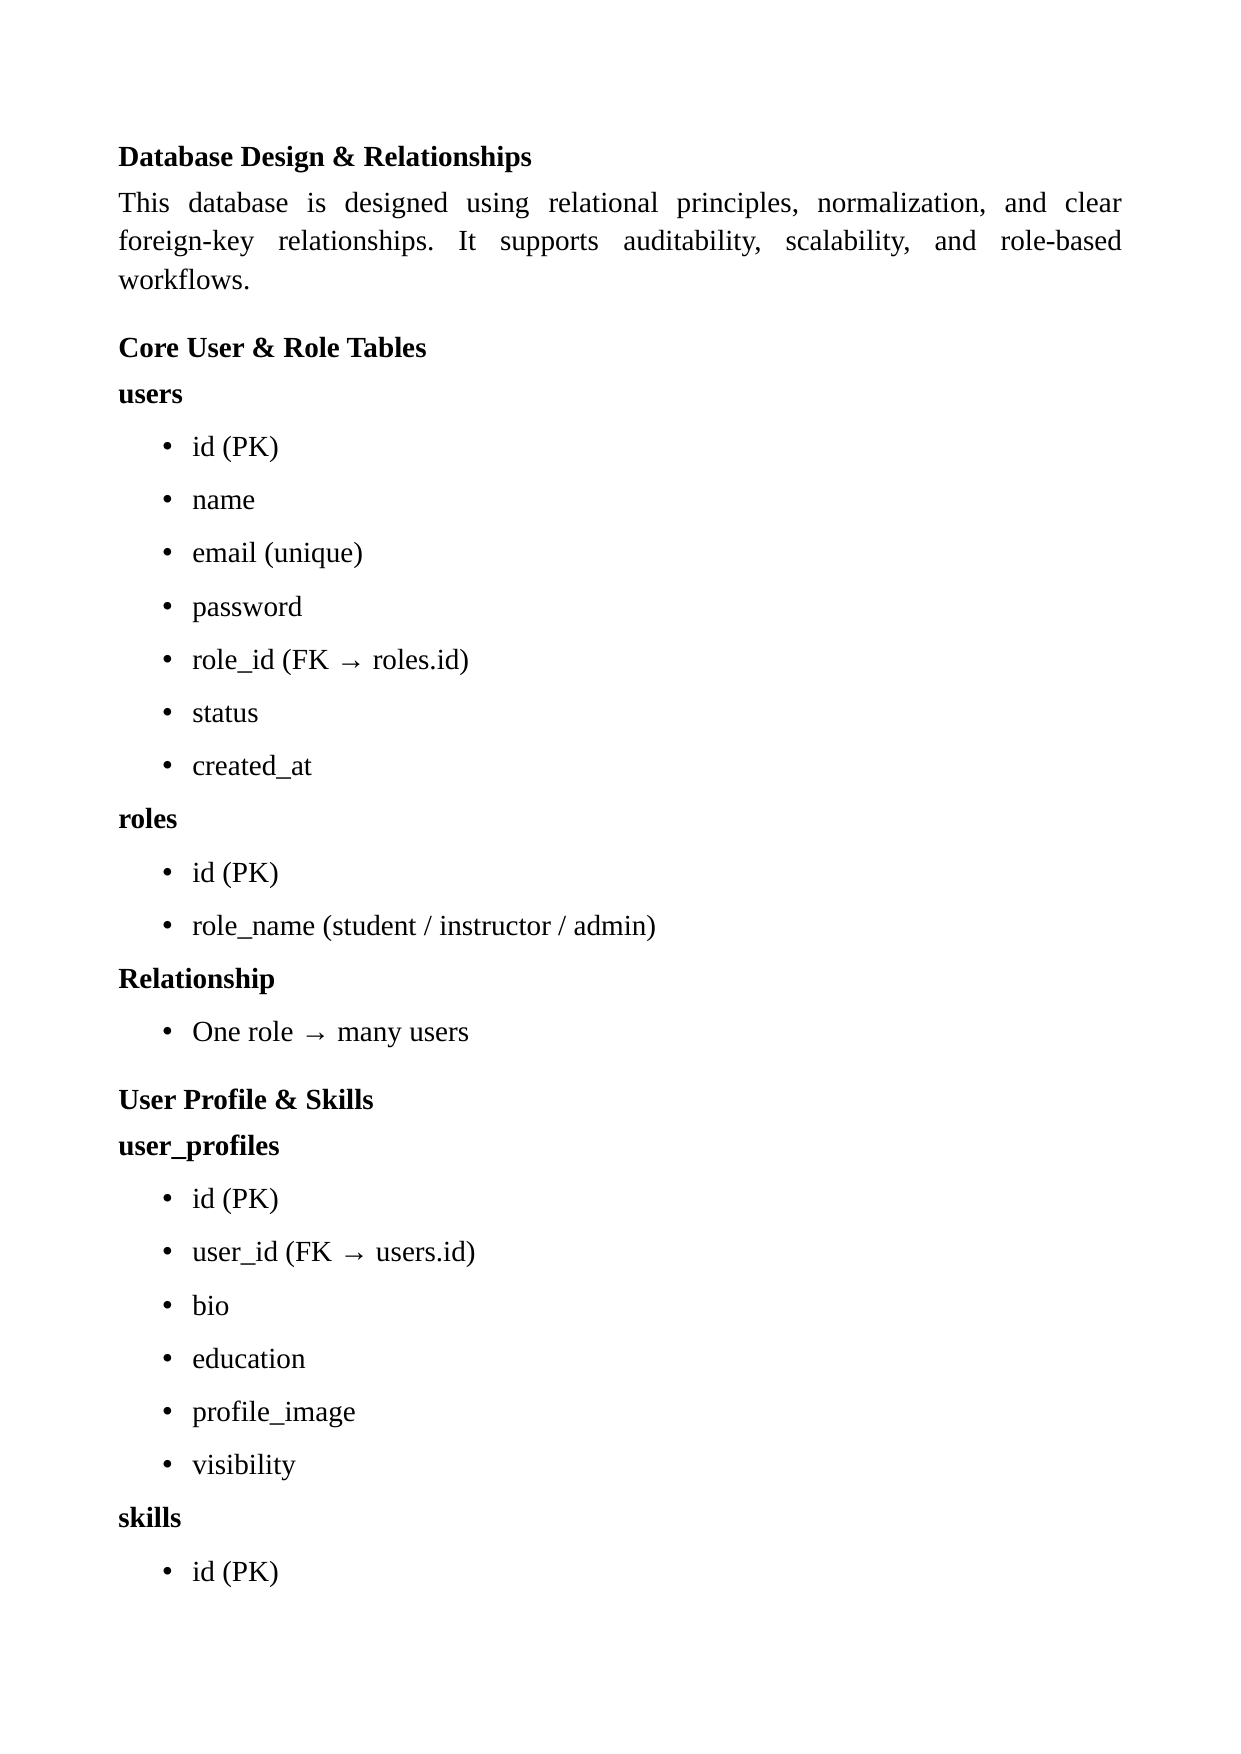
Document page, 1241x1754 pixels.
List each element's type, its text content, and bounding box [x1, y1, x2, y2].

list education [162, 1341, 1122, 1374]
list id (PK) [162, 1554, 1122, 1587]
subtitle Core User & Role Tables [118, 330, 1122, 363]
list id (PK) [162, 855, 1122, 888]
list profile_image [162, 1394, 1122, 1428]
list email (unique) [162, 535, 1122, 569]
list status [162, 695, 1122, 729]
text This database is designed using relational principles, normalization, and clear foreign-key relationships. It supports auditability, scalability, and role-based workflows. [118, 185, 1122, 296]
list name [162, 482, 1122, 516]
text Relationship [118, 961, 1122, 995]
list bio [162, 1288, 1122, 1321]
text roles [118, 802, 1122, 835]
text user_profiles [118, 1128, 1122, 1162]
list role_name (student / instructor / admin) [162, 908, 1122, 942]
list password [162, 589, 1122, 622]
text skills [118, 1501, 1122, 1534]
list id (PK) [162, 1181, 1122, 1215]
subtitle Database Design & Relationships [118, 139, 1122, 172]
list visibility [162, 1447, 1122, 1481]
text users [118, 376, 1122, 409]
list One role → many users [162, 1014, 1122, 1048]
list role_id (FK → roles.id) [162, 642, 1122, 676]
list id (PK) [162, 429, 1122, 463]
list created_at [162, 748, 1122, 782]
list user_id (FK → users.id) [162, 1234, 1122, 1268]
subtitle User Profile & Skills [118, 1082, 1122, 1116]
